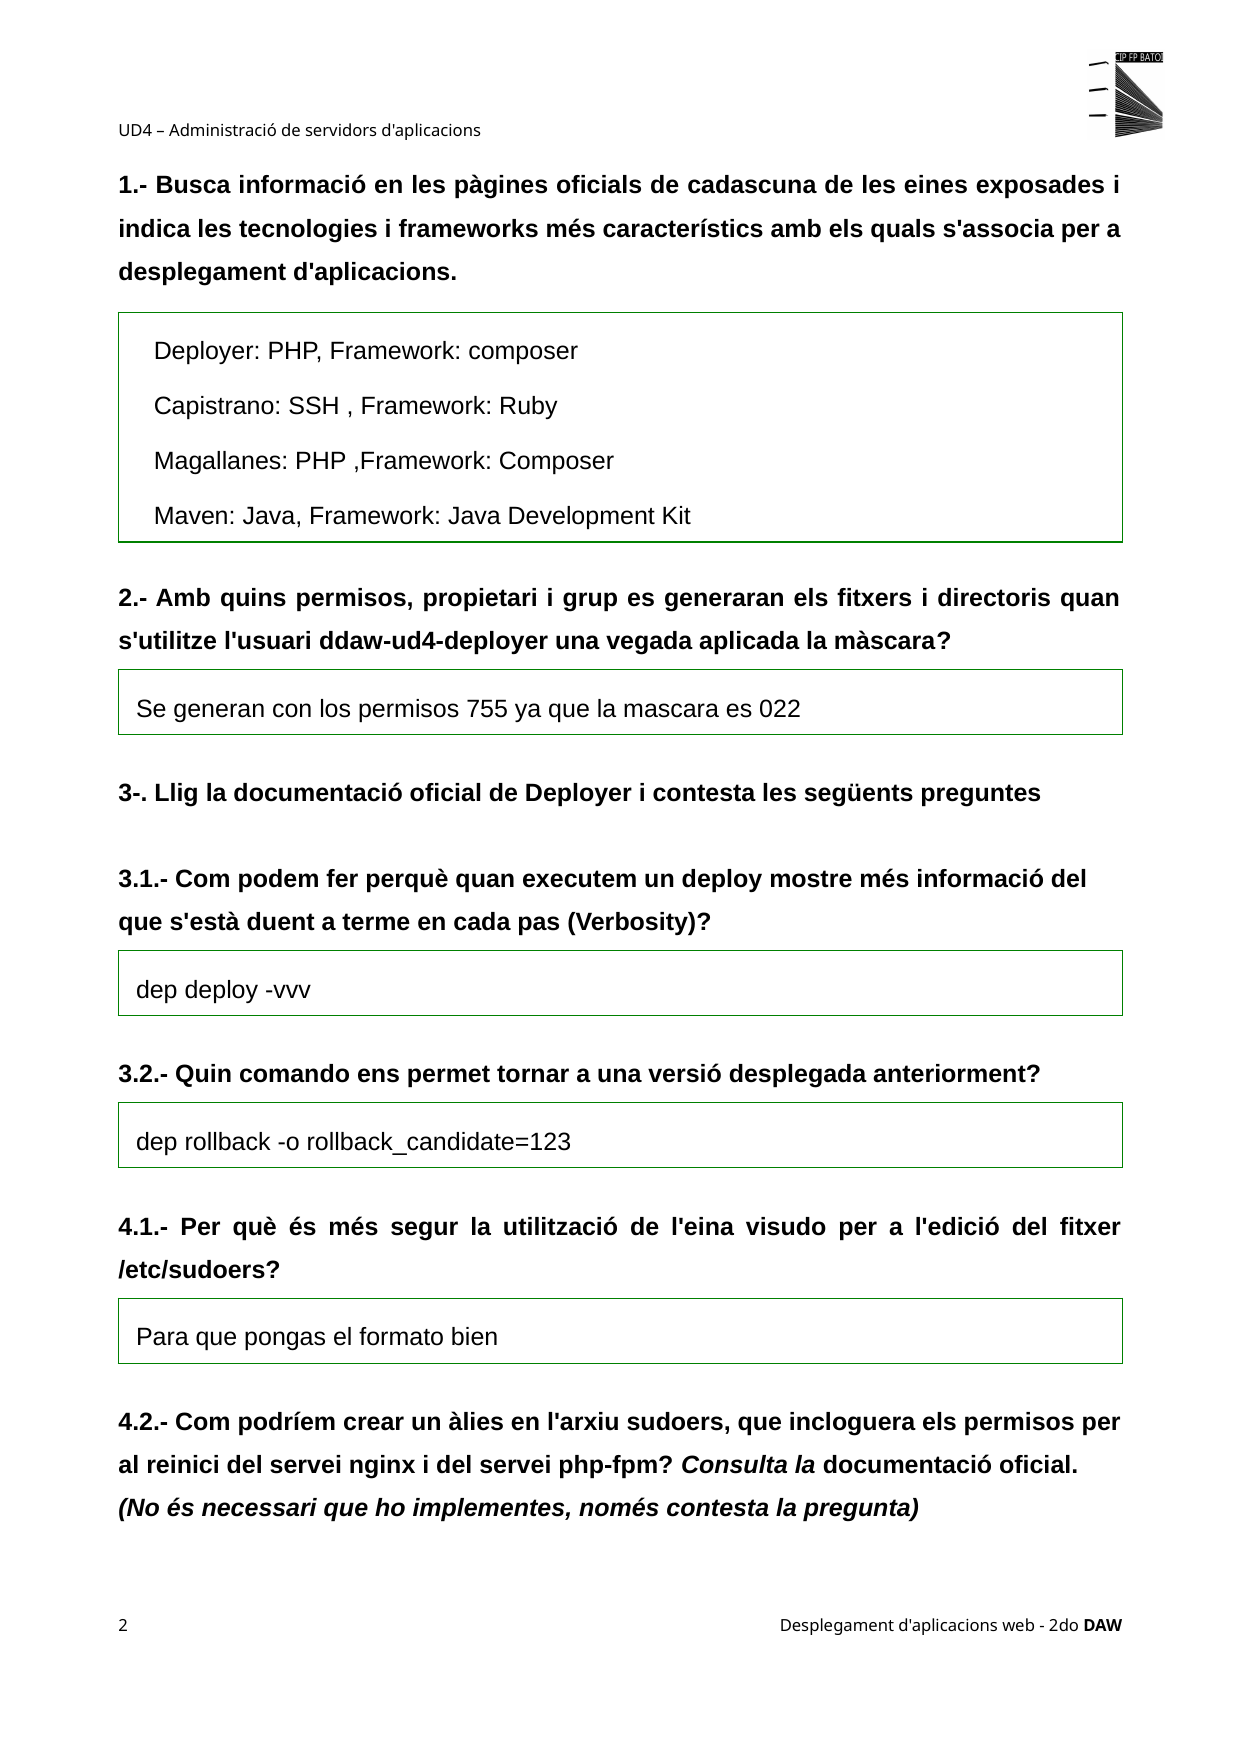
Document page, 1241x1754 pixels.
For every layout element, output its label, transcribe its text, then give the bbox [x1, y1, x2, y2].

table_header Para que pongas el formato bien [119, 1299, 1122, 1363]
text 4.1.- Per què és més segur la utilització de l'eina visudo per a l'edició del fitxer /etc/sudoers? [118, 1211, 1122, 1283]
table_header dep rollback -o rollback_candidate=123 [119, 1103, 1122, 1167]
picture [1087, 49, 1165, 140]
table_header dep deploy -vvv [119, 951, 1122, 1015]
text 3-. Llig la documentació oficial de Deployer i contesta les següents preguntes [118, 778, 1122, 807]
subtitle 1.- Busca informació en les pàgines oficials de cadascuna de les eines exposades i indica les tecnologies i frameworks més característics amb els quals s'associa per a desplegament d'aplicacions. [118, 170, 1122, 285]
text 3.1.- Com podem fer perquè quan executem un deploy mostre més informació del que s'està duent a terme en cada pas (Verbosity)? [118, 864, 1122, 936]
table_header Deployer: PHP, Framework: composer Capistrano: SSH , Framework: Ruby Magallanes: PHP ,Framework: Composer Maven: Java, Framework: Java Development Kit [119, 313, 1122, 541]
table_header Se generan con los permisos 755 ya que la mascara es 022 [119, 670, 1122, 734]
text 4.2.- Com podríem crear un àlies en l'arxiu sudoers, que incloguera els permisos per al reinici del servei nginx i del servei php-fpm? Consulta la documentació oficial.(No és necessari que ho implementes, només contesta la pregunta) [118, 1407, 1122, 1522]
subtitle 2.- Amb quins permisos, propietari i grup es generaran els fitxers i directoris quan s'utilitze l'usuari ddaw-ud4-deployer una vegada aplicada la màscara? [118, 583, 1122, 655]
text 3.2.- Quin comando ens permet tornar a una versió desplegada anteriorment? [118, 1059, 1122, 1088]
